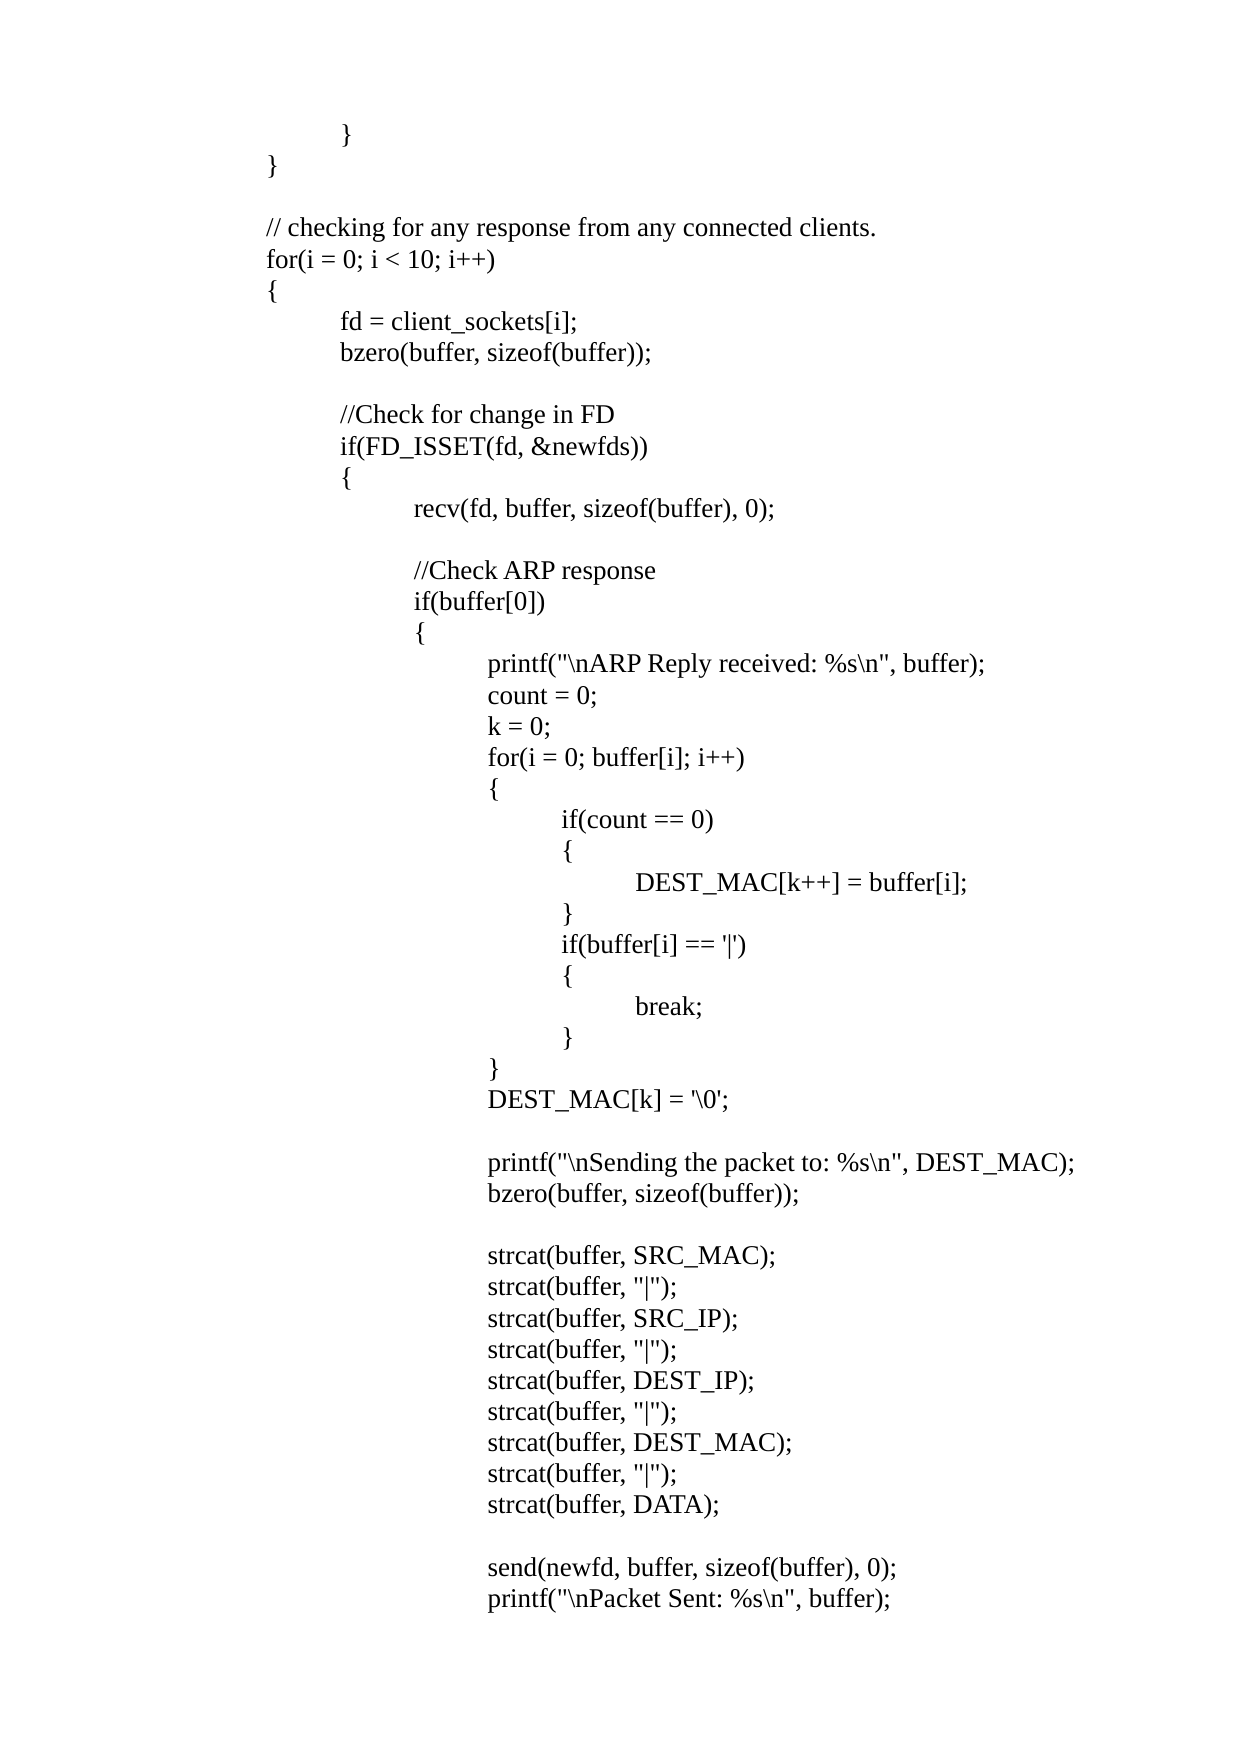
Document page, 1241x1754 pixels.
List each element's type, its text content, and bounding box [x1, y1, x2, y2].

text } [118, 1021, 1122, 1052]
text strcat(buffer, DEST_MAC); [118, 1426, 1122, 1457]
text strcat(buffer, "|"); [118, 1333, 1122, 1364]
text strcat(buffer, "|"); [118, 1271, 1122, 1302]
text printf("\nARP Reply received: %s\n", buffer); [118, 648, 1122, 679]
text for(i = 0; buffer[i]; i++) [118, 741, 1122, 772]
text { [118, 274, 1122, 305]
text bzero(buffer, sizeof(buffer)); [118, 336, 1122, 367]
text send(newfd, buffer, sizeof(buffer), 0); [118, 1551, 1122, 1582]
text { [118, 772, 1122, 803]
text } [118, 118, 1122, 149]
text if(buffer[i] == '|') [118, 928, 1122, 959]
text { [118, 616, 1122, 648]
text if(buffer[0]) [118, 585, 1122, 616]
text { [118, 461, 1122, 492]
text count = 0; [118, 679, 1122, 710]
text // checking for any response from any connected clients. [118, 212, 1122, 243]
text DEST_MAC[k++] = buffer[i]; [118, 866, 1122, 897]
text if(FD_ISSET(fd, &newfds)) [118, 429, 1122, 461]
text recv(fd, buffer, sizeof(buffer), 0); [118, 492, 1122, 523]
text //Check ARP response [118, 554, 1122, 585]
text printf("\nPacket Sent: %s\n", buffer); [118, 1582, 1122, 1613]
text } [118, 149, 1122, 180]
text strcat(buffer, DEST_IP); [118, 1364, 1122, 1395]
text strcat(buffer, "|"); [118, 1395, 1122, 1426]
text k = 0; [118, 710, 1122, 741]
text } [118, 1052, 1122, 1084]
text for(i = 0; i < 10; i++) [118, 243, 1122, 274]
text //Check for change in FD [118, 398, 1122, 429]
text strcat(buffer, "|"); [118, 1457, 1122, 1488]
text strcat(buffer, DATA); [118, 1488, 1122, 1520]
text { [118, 834, 1122, 866]
text strcat(buffer, SRC_MAC); [118, 1239, 1122, 1271]
text bzero(buffer, sizeof(buffer)); [118, 1177, 1122, 1208]
text if(count == 0) [118, 803, 1122, 834]
text printf("\nSending the packet to: %s\n", DEST_MAC); [118, 1146, 1122, 1177]
text { [118, 959, 1122, 990]
text fd = client_sockets[i]; [118, 305, 1122, 336]
text break; [118, 990, 1122, 1021]
text DEST_MAC[k] = '\0'; [118, 1084, 1122, 1115]
text } [118, 897, 1122, 928]
text strcat(buffer, SRC_IP); [118, 1302, 1122, 1333]
